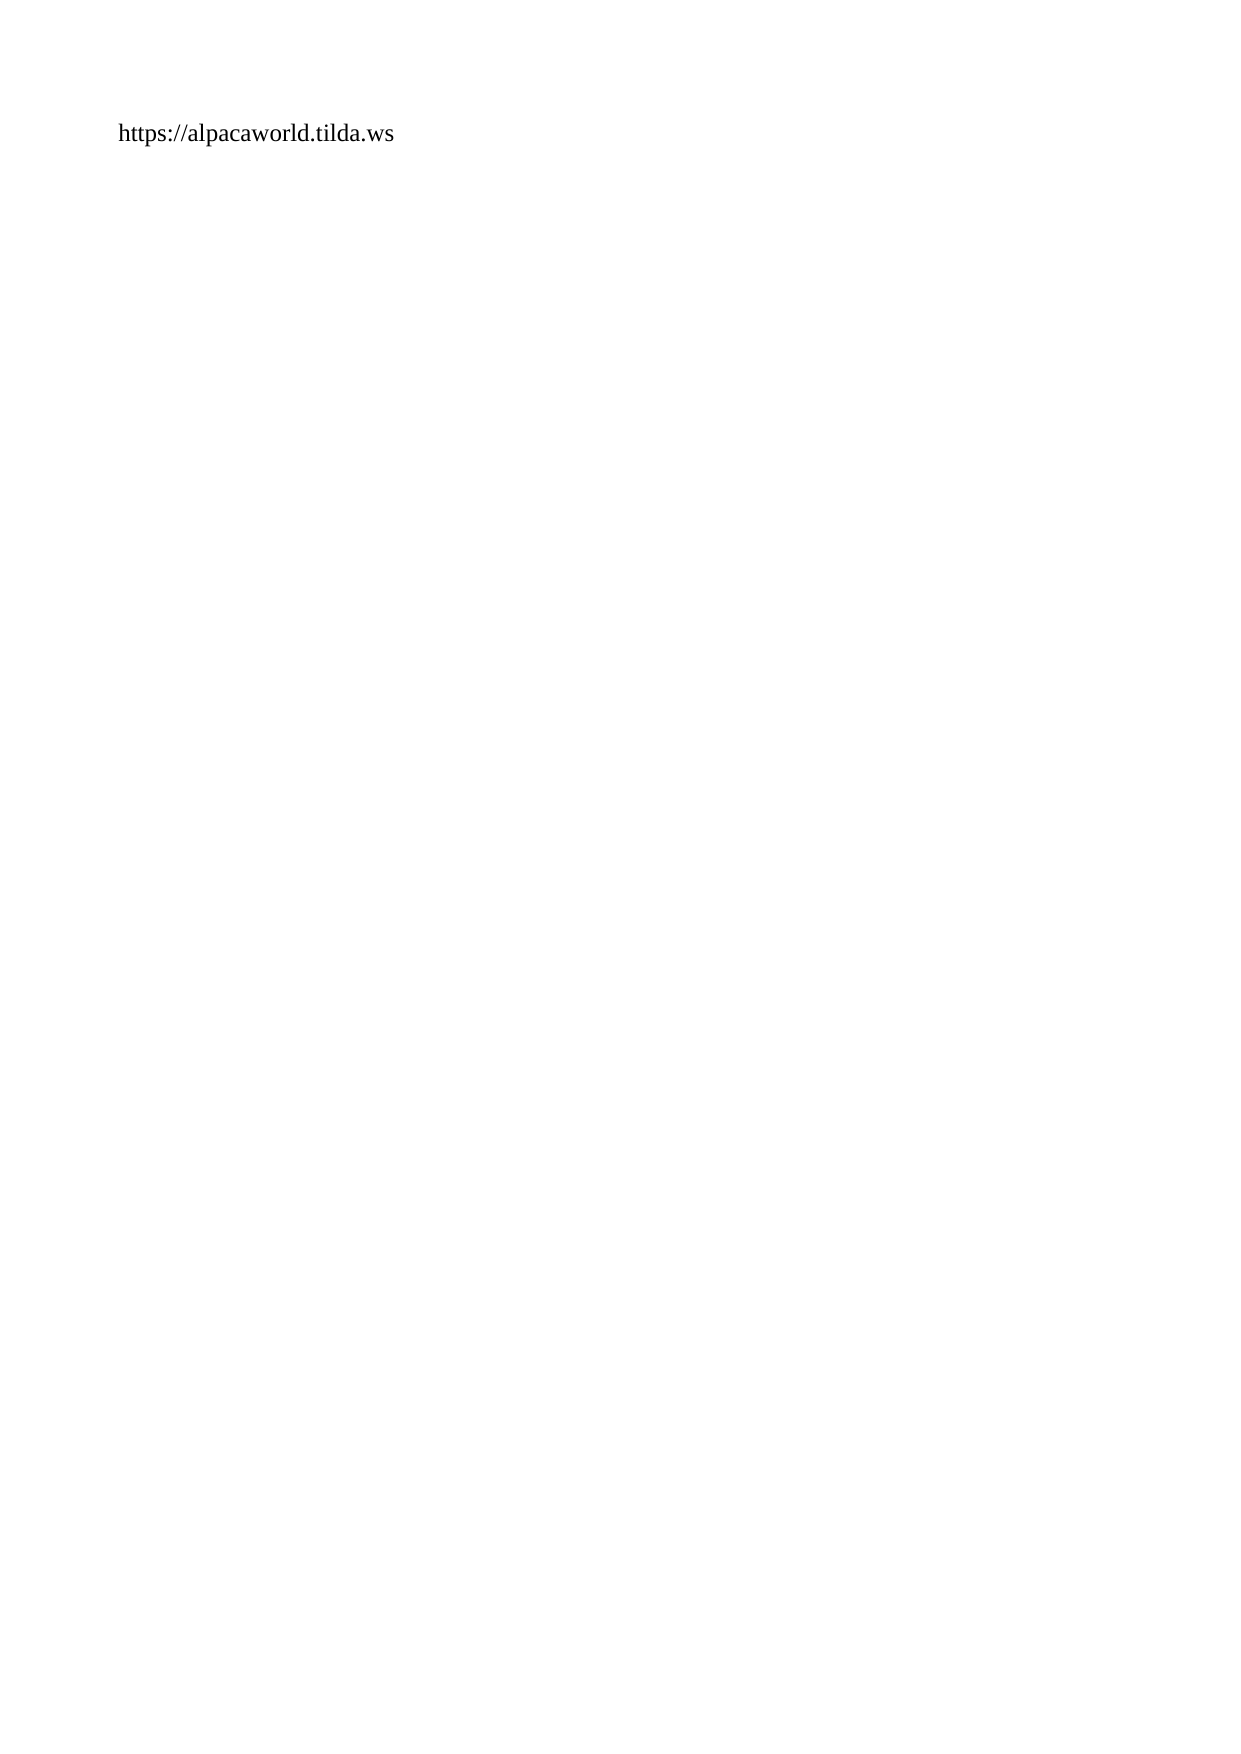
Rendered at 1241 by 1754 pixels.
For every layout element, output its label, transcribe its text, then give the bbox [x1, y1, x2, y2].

text https://alpacaworld.tilda.ws [118, 118, 1122, 147]
